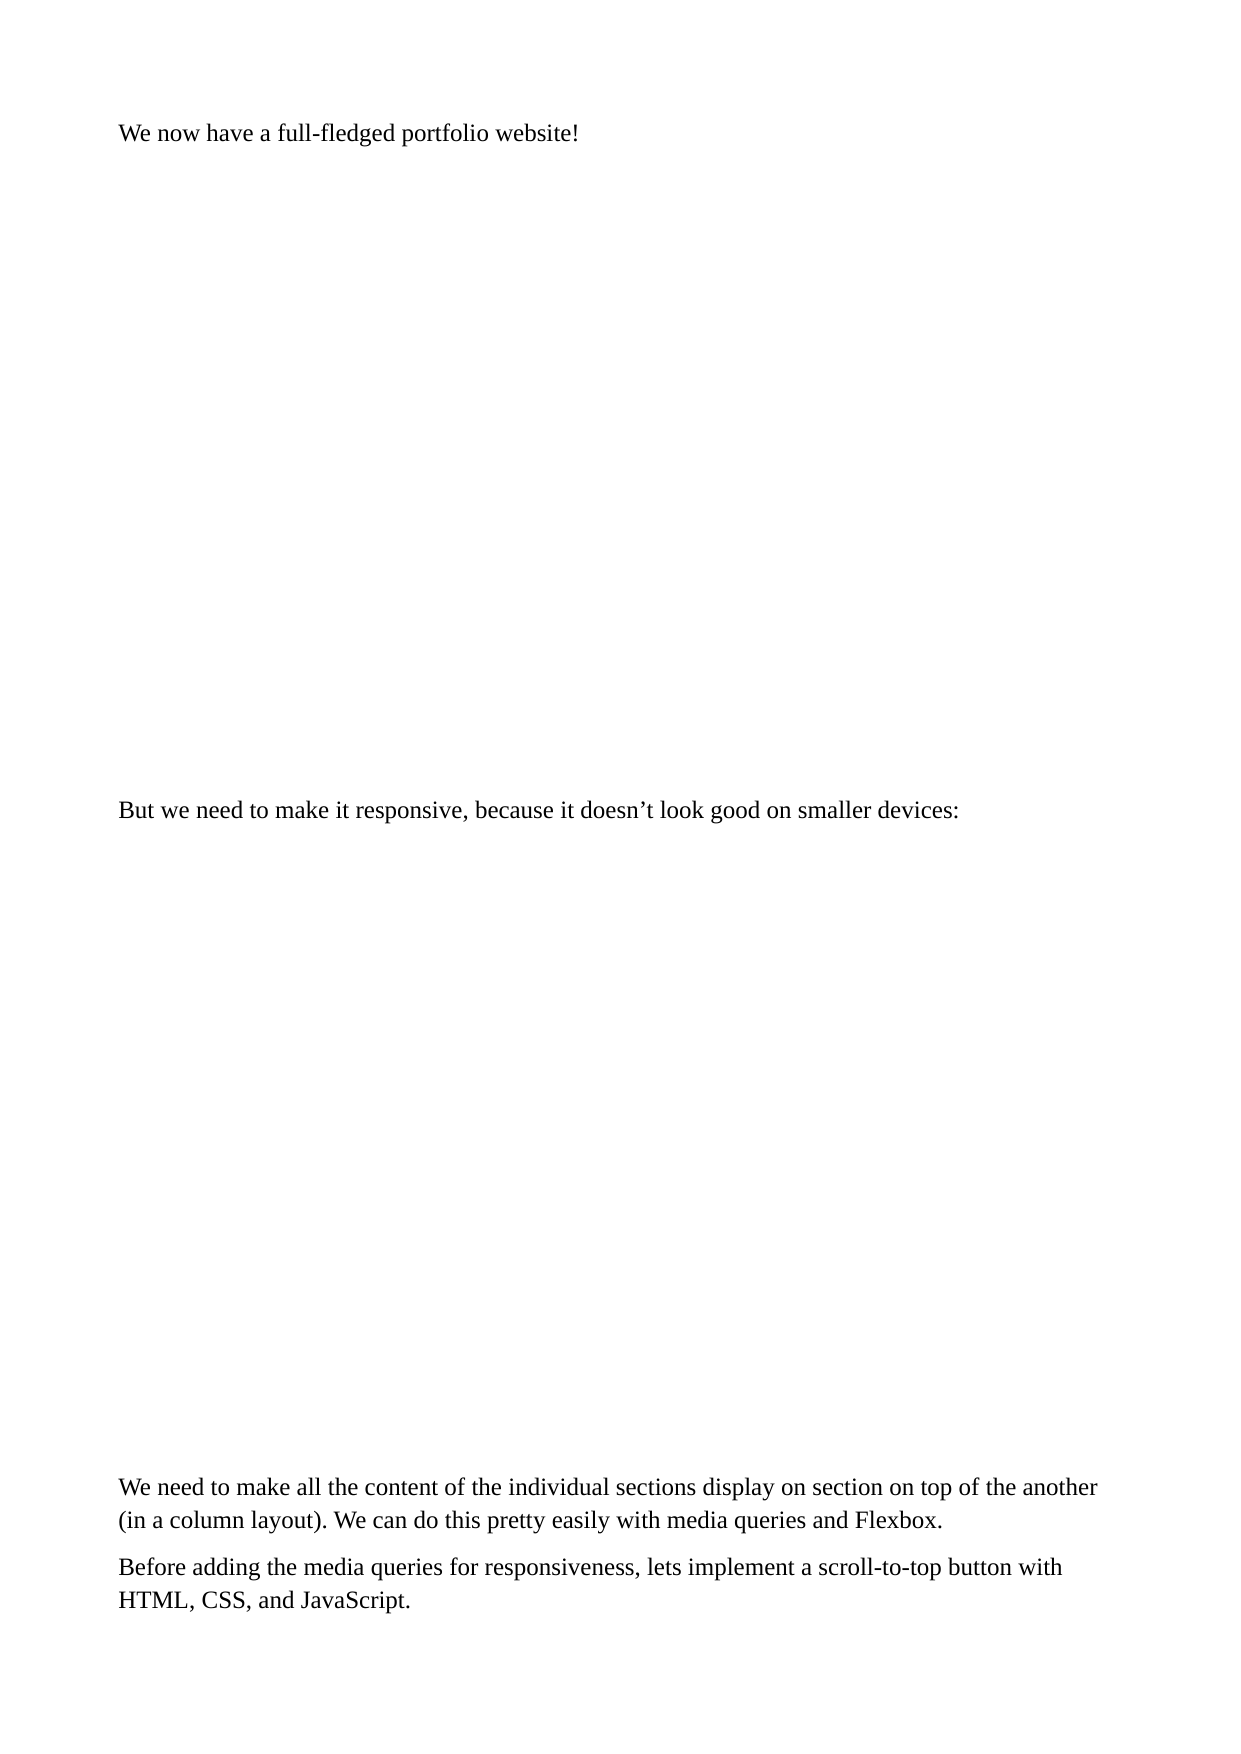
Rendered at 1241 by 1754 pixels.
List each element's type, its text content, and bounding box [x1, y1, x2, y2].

text But we need to make it responsive, because it doesn’t look good on smaller devices: [118, 795, 1122, 1453]
text We need to make all the content of the individual sections display on section on top of the another (in a column layout). We can do this pretty easily with media queries and Flexbox. [118, 1472, 1122, 1534]
text We now have a full-fledged portfolio website! [118, 118, 1122, 776]
text Before adding the media queries for responsiveness, lets implement a scroll-to-top button with HTML, CSS, and JavaScript. [118, 1552, 1122, 1614]
